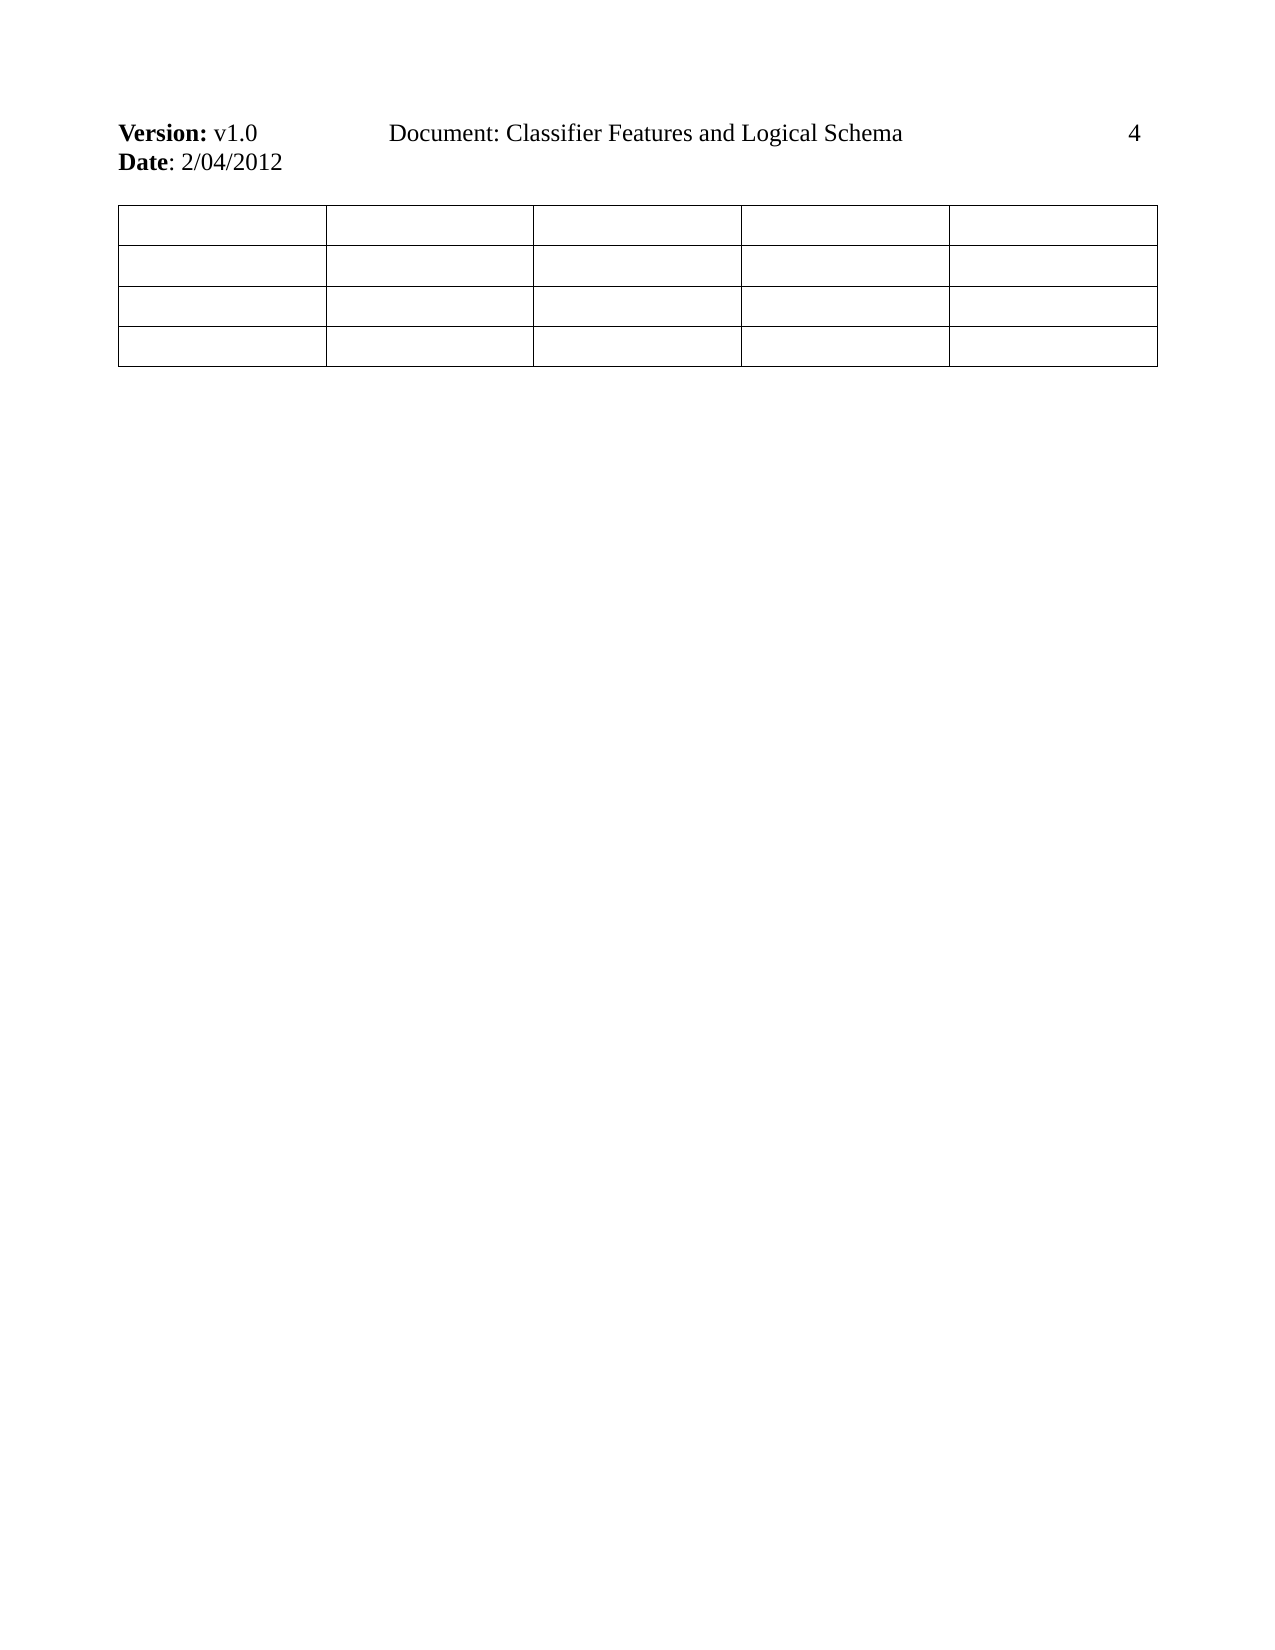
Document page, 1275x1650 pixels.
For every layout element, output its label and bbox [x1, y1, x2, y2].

table_cell [327, 327, 533, 366]
table_cell [119, 246, 326, 286]
table_cell [742, 327, 949, 366]
table_cell [742, 287, 949, 326]
table_cell [950, 327, 1157, 366]
table_cell [950, 206, 1157, 245]
table_cell [534, 327, 741, 366]
table_cell [119, 327, 326, 366]
table_cell [534, 246, 741, 286]
table_cell [327, 287, 533, 326]
table_cell [534, 287, 741, 326]
table_cell [950, 246, 1157, 286]
table_cell [534, 206, 741, 245]
table_cell [950, 287, 1157, 326]
table_cell [742, 246, 949, 286]
table_cell [119, 206, 326, 245]
table_cell [119, 287, 326, 326]
table_cell [742, 206, 949, 245]
table_cell [327, 246, 533, 286]
table_cell [327, 206, 533, 245]
